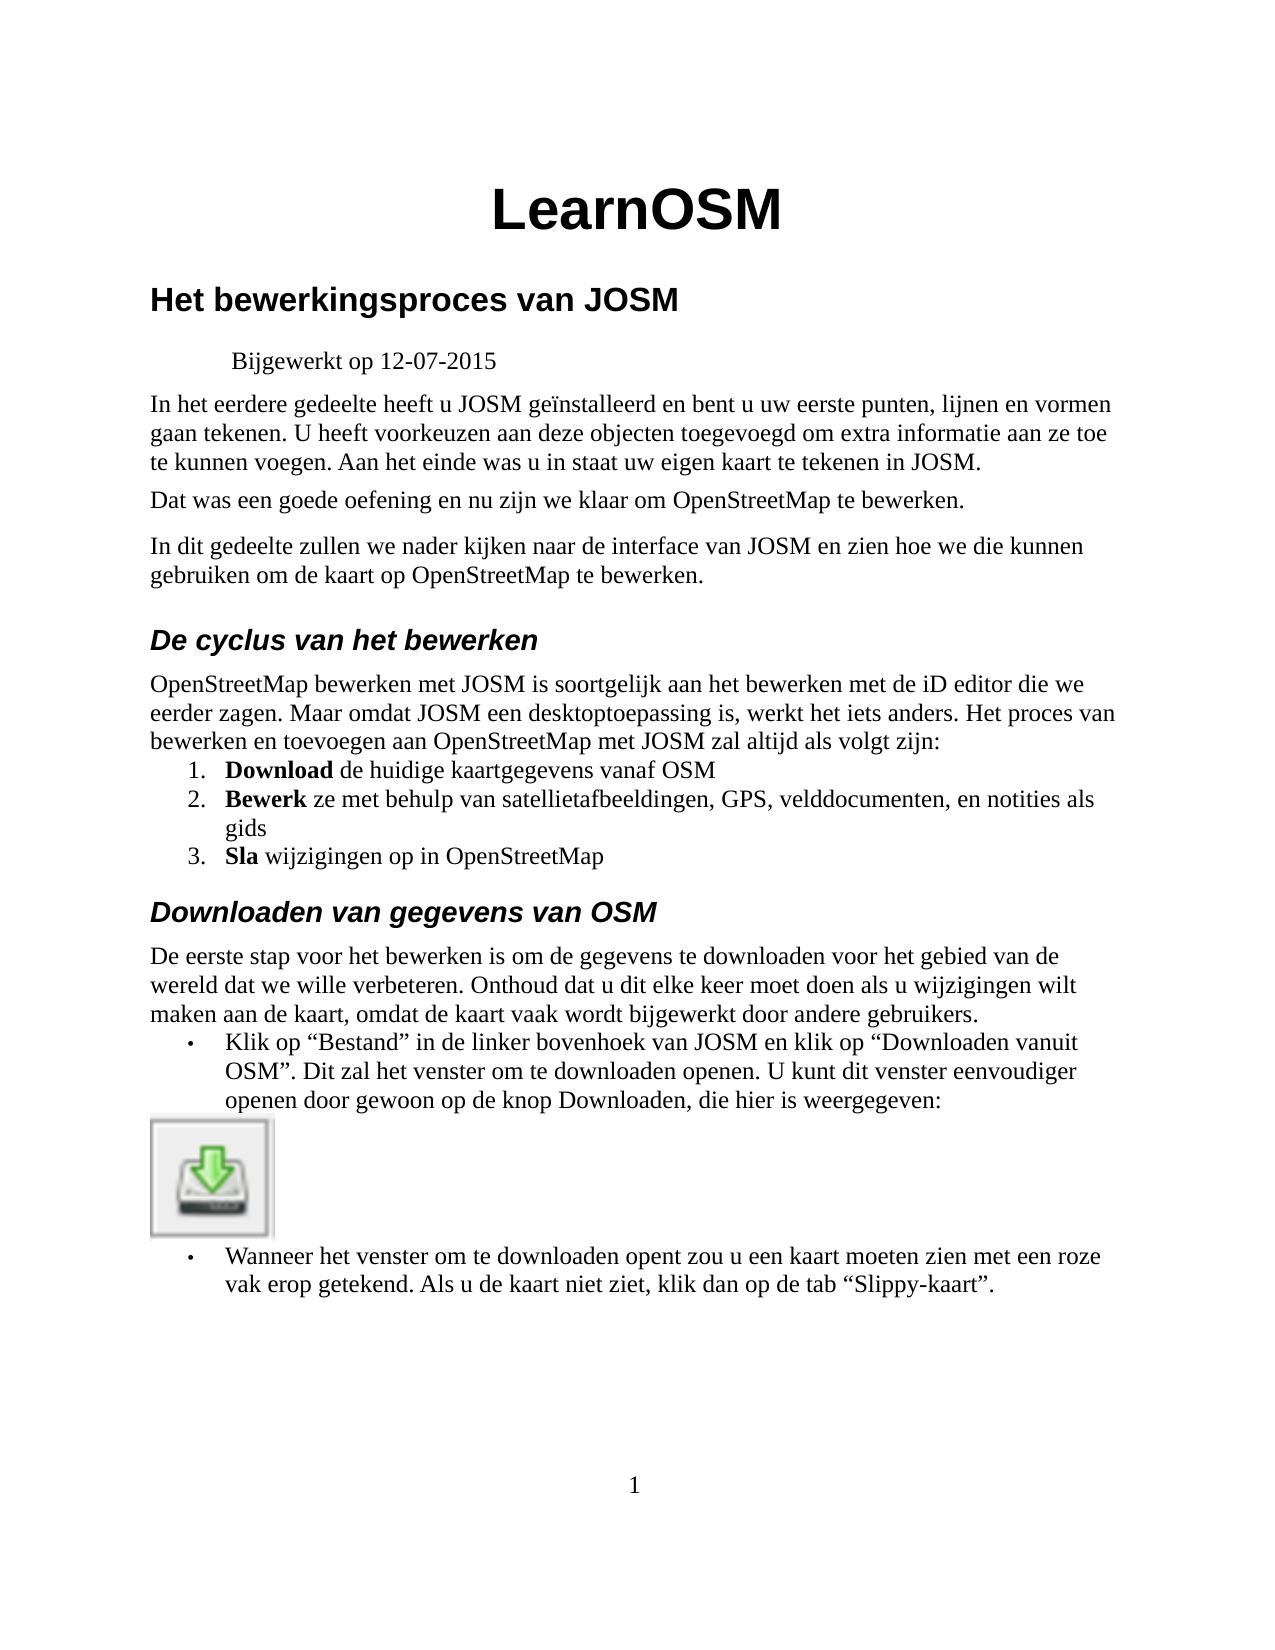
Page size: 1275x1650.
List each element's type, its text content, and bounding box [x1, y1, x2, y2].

text Bijgewerkt op 12-07-2015 [225, 346, 1125, 374]
text In dit gedeelte zullen we nader kijken naar de interface van JOSM en zien hoe we die kunnen gebruiken om de kaart op OpenStreetMap te bewerken. [150, 531, 1125, 589]
subtitle De cyclus van het bewerken [150, 623, 1125, 656]
subtitle Downloaden van gegevens van OSM [150, 895, 1125, 929]
picture [150, 1113, 275, 1241]
text OpenStreetMap bewerken met JOSM is soortgelijk aan het bewerken met de iD editor die we eerder zagen. Maar omdat JOSM een desktoptoepassing is, werkt het iets anders. Het proces van bewerken en toevoegen aan OpenStreetMap met JOSM zal altijd als volgt zijn: [150, 669, 1125, 755]
text In het eerdere gedeelte heeft u JOSM geïnstalleerd en bent u uw eerste punten, lijnen en vormen gaan tekenen. U heeft voorkeuzen aan deze objecten toegevoegd om extra informatie aan ze toe te kunnen voegen. Aan het einde was u in staat uw eigen kaart te tekenen in JOSM. [150, 389, 1125, 476]
list Download de huidige kaartgegevens vanaf OSM [187, 755, 1125, 784]
text De eerste stap voor het bewerken is om de gegevens te downloaden voor het gebied van de wereld dat we wille verbeteren. Onthoud dat u dit elke keer moet doen als u wijzigingen wilt maken aan de kaart, omdat de kaart vaak wordt bijgewerkt door andere gebruikers. [150, 941, 1125, 1027]
list Sla wijzigingen op in OpenStreetMap [187, 841, 1125, 870]
list Bewerk ze met behulp van satellietafbeeldingen, GPS, velddocumenten, en notities als gids [187, 784, 1125, 841]
title LearnOSM [150, 175, 1125, 242]
list Wanneer het venster om te downloaden opent zou u een kaart moeten zien met een roze vak erop getekend. Als u de kaart niet ziet, klik dan op de tab “Slippy-kaart”. [187, 1241, 1125, 1298]
subtitle Het bewerkingsproces van JOSM [150, 279, 1125, 318]
text Dat was een goede oefening en nu zijn we klaar om OpenStreetMap te bewerken. [150, 485, 1125, 513]
list Klik op “Bestand” in de linker bovenhoek van JOSM en klik op “Downloaden vanuit OSM”. Dit zal het venster om te downloaden openen. U kunt dit venster eenvoudiger openen door gewoon op de knop Downloaden, die hier is weergegeven: [187, 1027, 1125, 1114]
